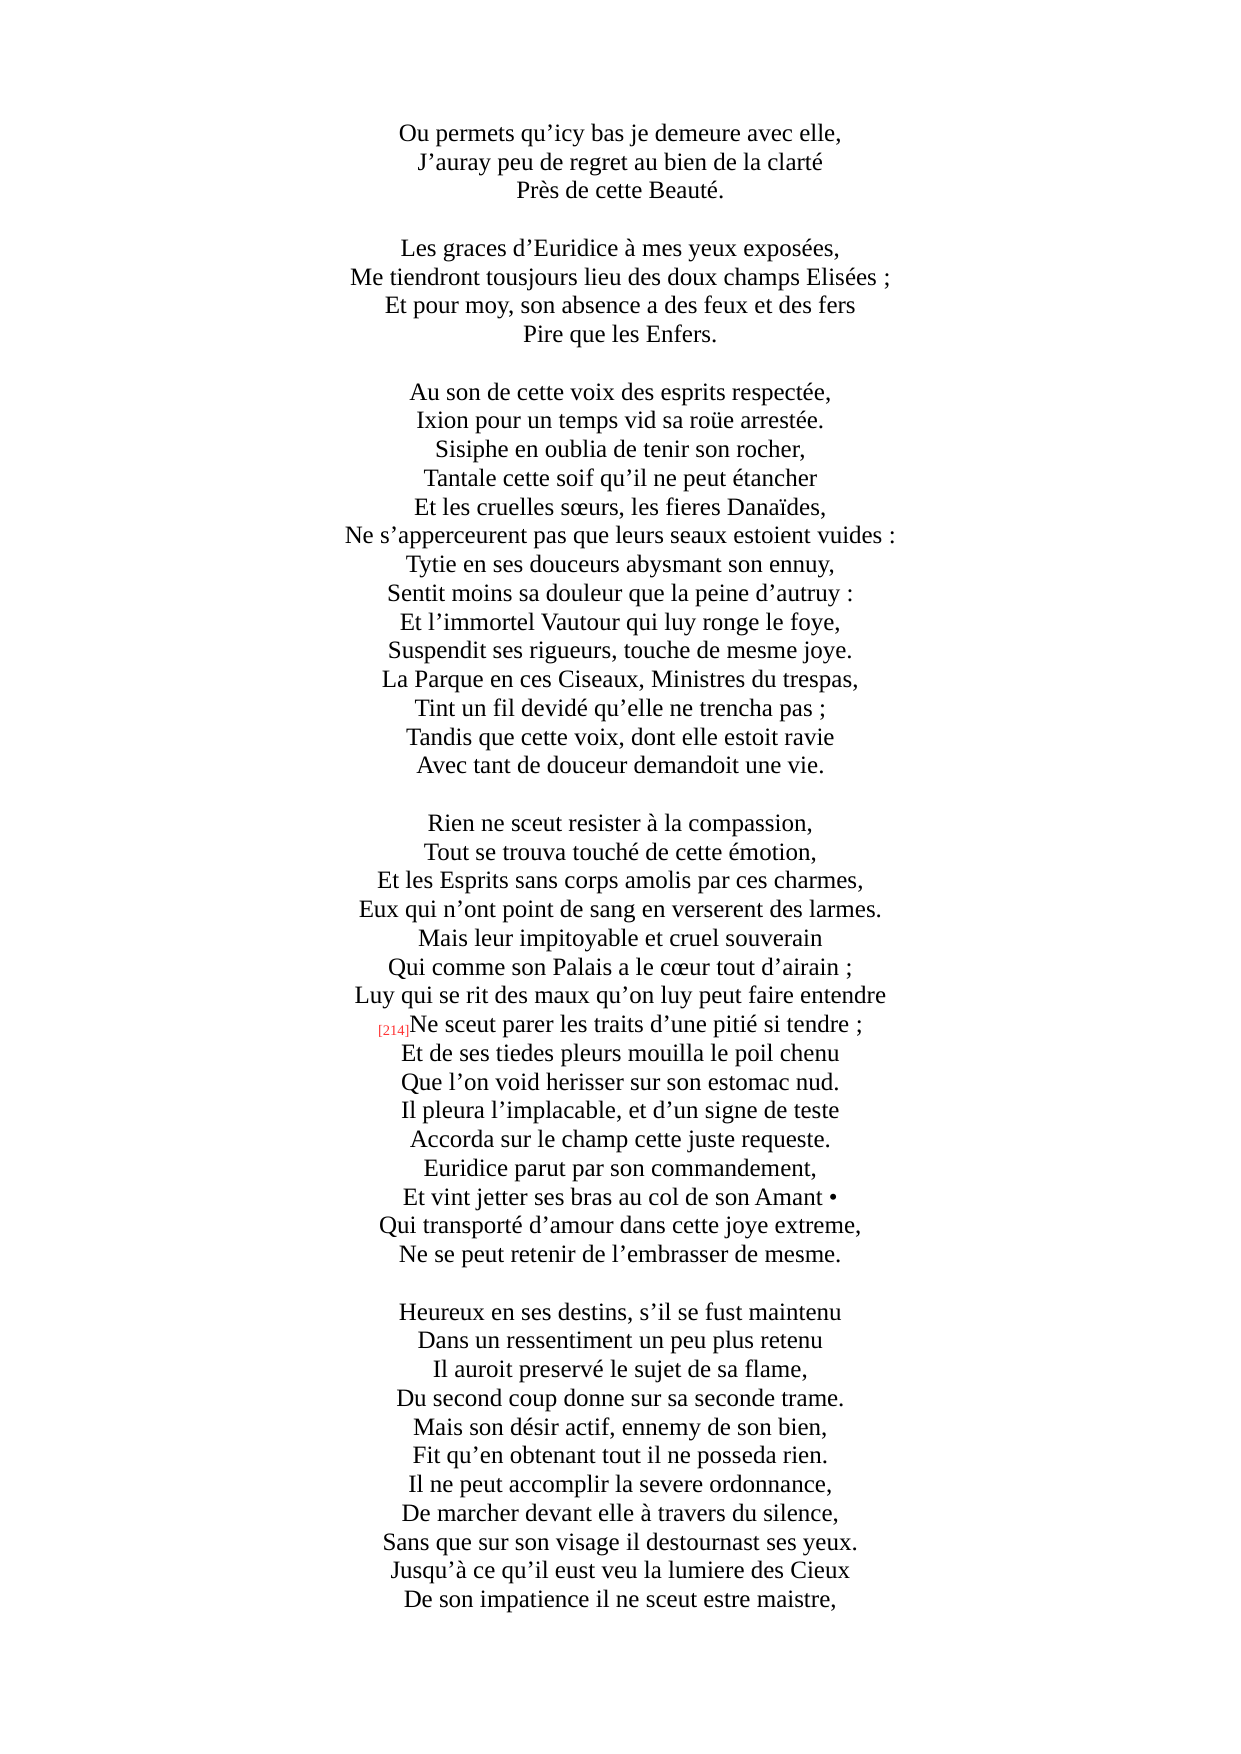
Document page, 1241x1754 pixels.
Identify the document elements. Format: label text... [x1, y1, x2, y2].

subtitle Jusqu’à ce qu’il eust veu la lumiere des Cieux [118, 1556, 1122, 1584]
subtitle Fit qu’en obtenant tout il ne posseda rien. [118, 1441, 1122, 1469]
subtitle Qui comme son Palais a le cœur tout d’airain ; [118, 952, 1122, 981]
subtitle [214]Ne sceut parer les traits d’une pitié si tendre ; [118, 1009, 1122, 1038]
subtitle Il auroit preservé le sujet de sa flame, [118, 1354, 1122, 1383]
subtitle Du second coup donne sur sa seconde trame. [118, 1383, 1122, 1412]
subtitle Eux qui n’ont point de sang en verserent des larmes. [118, 894, 1122, 923]
subtitle Tint un fil devidé qu’elle ne trencha pas ; [118, 693, 1122, 722]
subtitle Sisiphe en oublia de tenir son rocher, [118, 434, 1122, 463]
subtitle Luy qui se rit des maux qu’on luy peut faire entendre [118, 981, 1122, 1009]
subtitle Rien ne sceut resister à la compassion, [118, 808, 1122, 837]
subtitle Près de cette Beauté. [118, 176, 1122, 204]
subtitle Me tiendront tousjours lieu des doux champs Elisées ; [118, 262, 1122, 291]
subtitle Au son de cette voix des esprits respectée, [118, 377, 1122, 406]
subtitle Sans que sur son visage il destournast ses yeux. [118, 1527, 1122, 1556]
subtitle Tytie en ses douceurs abysmant son ennuy, [118, 549, 1122, 578]
subtitle Euridice parut par son commandement, [118, 1153, 1122, 1182]
subtitle Ou permets qu’icy bas je demeure avec elle, [118, 118, 1122, 147]
subtitle Heureux en ses destins, s’il se fust maintenu [118, 1297, 1122, 1326]
subtitle Il ne peut accomplir la severe ordonnance, [118, 1469, 1122, 1498]
subtitle Mais son désir actif, ennemy de son bien, [118, 1412, 1122, 1441]
subtitle Avec tant de douceur demandoit une vie. [118, 751, 1122, 779]
subtitle Que l’on void herisser sur son estomac nud. [118, 1067, 1122, 1096]
subtitle Et les cruelles sœurs, les fieres Danaïdes, [118, 492, 1122, 521]
subtitle Les graces d’Euridice à mes yeux exposées, [118, 233, 1122, 262]
subtitle Sentit moins sa douleur que la peine d’autruy : [118, 578, 1122, 607]
subtitle Tout se trouva touché de cette émotion, [118, 837, 1122, 866]
subtitle Qui transporté d’amour dans cette joye extreme, [118, 1211, 1122, 1239]
subtitle Tandis que cette voix, dont elle estoit ravie [118, 722, 1122, 751]
subtitle Et de ses tiedes pleurs mouilla le poil chenu [118, 1038, 1122, 1067]
subtitle Il pleura l’implacable, et d’un signe de teste [118, 1096, 1122, 1124]
subtitle Ne s’apperceurent pas que leurs seaux estoient vuides : [118, 521, 1122, 549]
subtitle Et vint jetter ses bras au col de son Amant • [118, 1182, 1122, 1211]
subtitle Ne se peut retenir de l’embrasser de mesme. [118, 1239, 1122, 1268]
subtitle Pire que les Enfers. [118, 319, 1122, 348]
subtitle Et les Esprits sans corps amolis par ces charmes, [118, 866, 1122, 894]
subtitle Mais leur impitoyable et cruel souverain [118, 923, 1122, 952]
subtitle Tantale cette soif qu’il ne peut étancher [118, 463, 1122, 492]
subtitle Et pour moy, son absence a des feux et des fers [118, 291, 1122, 319]
subtitle Suspendit ses rigueurs, touche de mesme joye. [118, 636, 1122, 664]
subtitle Et l’immortel Vautour qui luy ronge le foye, [118, 607, 1122, 636]
subtitle Accorda sur le champ cette juste requeste. [118, 1124, 1122, 1153]
subtitle De marcher devant elle à travers du silence, [118, 1498, 1122, 1527]
subtitle J’auray peu de regret au bien de la clarté [118, 147, 1122, 176]
subtitle Ixion pour un temps vid sa roüe arrestée. [118, 406, 1122, 434]
subtitle La Parque en ces Ciseaux, Ministres du trespas, [118, 664, 1122, 693]
subtitle De son impatience il ne sceut estre maistre, [118, 1584, 1122, 1613]
subtitle Dans un ressentiment un peu plus retenu [118, 1326, 1122, 1354]
